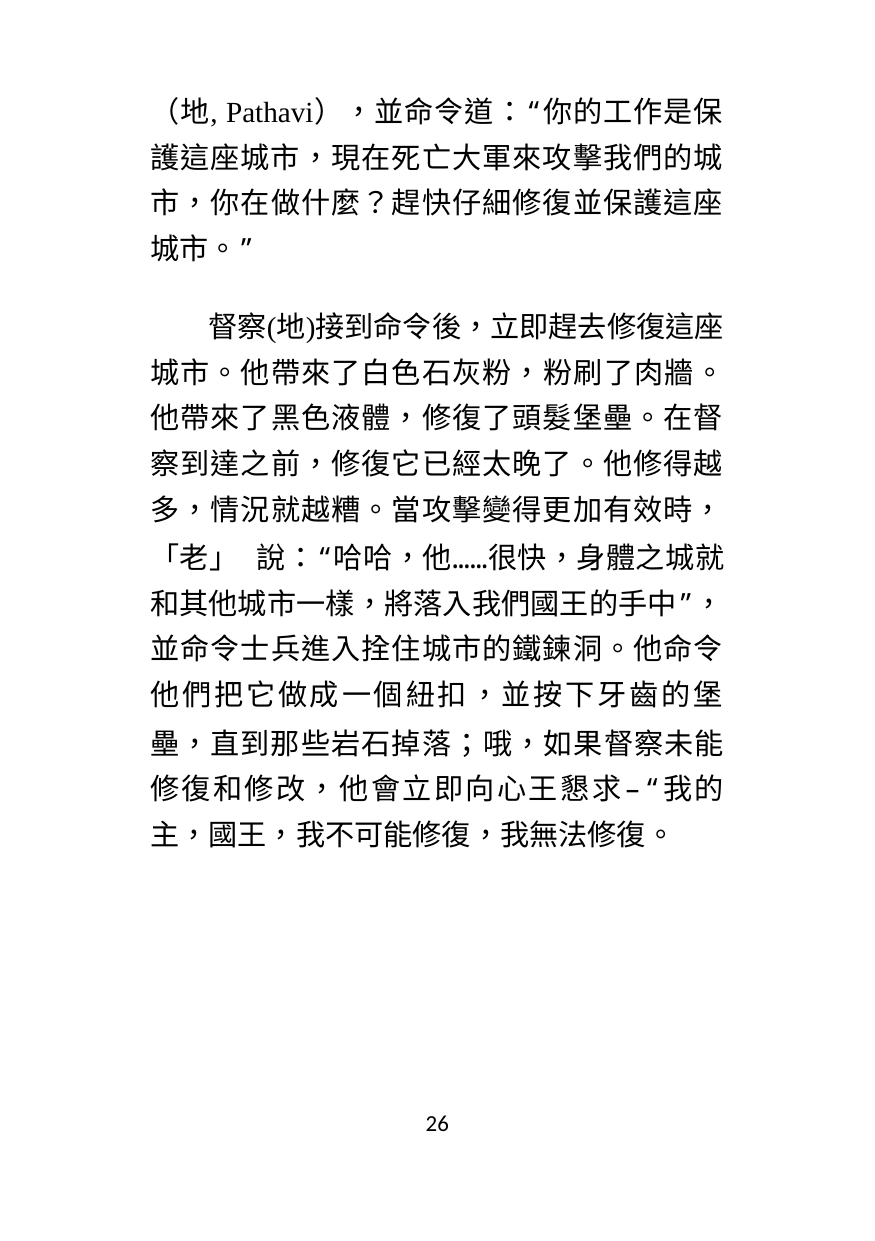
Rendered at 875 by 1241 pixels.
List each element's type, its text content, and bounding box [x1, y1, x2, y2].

text 督察(地)接到命令後，立即趕去修復這座城市。他帶來了白色石灰粉，粉刷了肉牆。他帶來了黑色液體，修復了頭髮堡壘。在督察到達之前，修復它已經太晚了。他修得越多，情況就越糟。當攻擊變得更加有效時，「老」 說：“哈哈，他……很快，身體之城就和其他城市一樣，將落入我們國王的手中”，並命令士兵進入拴住城市的鐵鍊洞。他命令他們把它做成一個紐扣，並按下牙齒的堡壘，直到那些岩石掉落；哦，如果督察未能修復和修改，他會立即向心王懇求–“我的主，國王，我不可能修復，我無法修復。 [150, 306, 724, 854]
text （地, Pathavi），並命令道：“你的工作是保護這座城市，現在死亡大軍來攻擊我們的城市，你在做什麼？趕快仔細修復並保護這座城市。” [150, 88, 724, 268]
